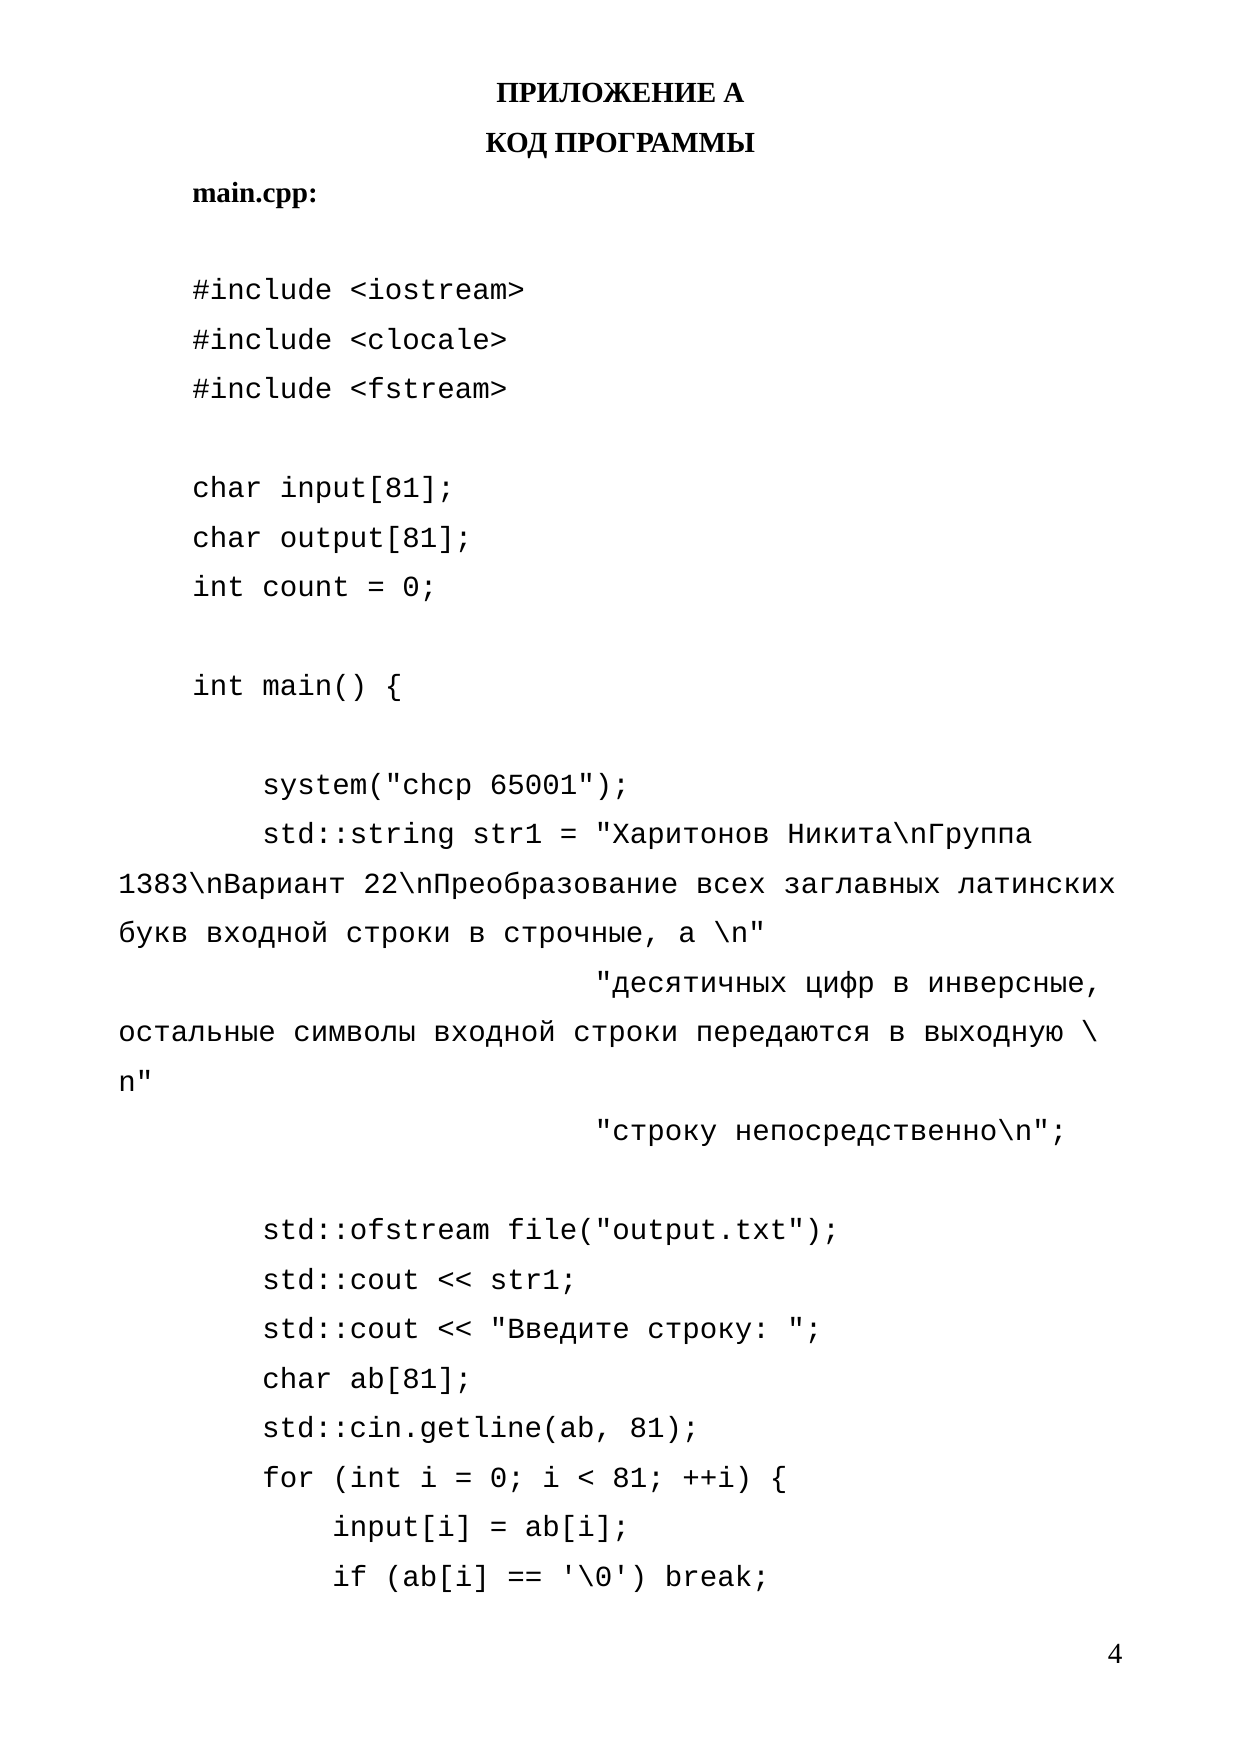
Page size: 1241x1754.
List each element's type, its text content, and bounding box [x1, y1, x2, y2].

text std::string str1 = "Харитонов Никита\nГруппа 1383\nВариант 22\nПреобразование всех заглавных латинских букв входной строки в строчные, а \n" [118, 820, 1122, 952]
text system("chcp 65001"); [118, 770, 1122, 803]
text char input[81]; [118, 473, 1122, 506]
text for (int i = 0; i < 81; ++i) { [118, 1463, 1122, 1496]
text "десятичных цифр в инверсные, остальные символы входной строки передаются в выходную \n" [118, 968, 1122, 1100]
text int count = 0; [118, 572, 1122, 605]
text #include <clocale> [118, 325, 1122, 358]
text main.cpp: [118, 176, 1122, 209]
text char ab[81]; [118, 1364, 1122, 1397]
text char output[81]; [118, 523, 1122, 556]
text if (ab[i] == '\0') break; [118, 1562, 1122, 1595]
text std::ofstream file("output.txt"); [118, 1216, 1122, 1248]
text std::cout << "Введите строку: "; [118, 1314, 1122, 1347]
subtitle Приложение А код программы [118, 75, 1122, 159]
text #include <fstream> [118, 374, 1122, 407]
text "строку непосредственно\n"; [118, 1117, 1122, 1149]
text std::cin.getline(ab, 81); [118, 1413, 1122, 1446]
text #include <iostream> [118, 275, 1122, 308]
text std::cout << str1; [118, 1265, 1122, 1298]
text input[i] = ab[i]; [118, 1512, 1122, 1545]
text int main() { [118, 671, 1122, 704]
